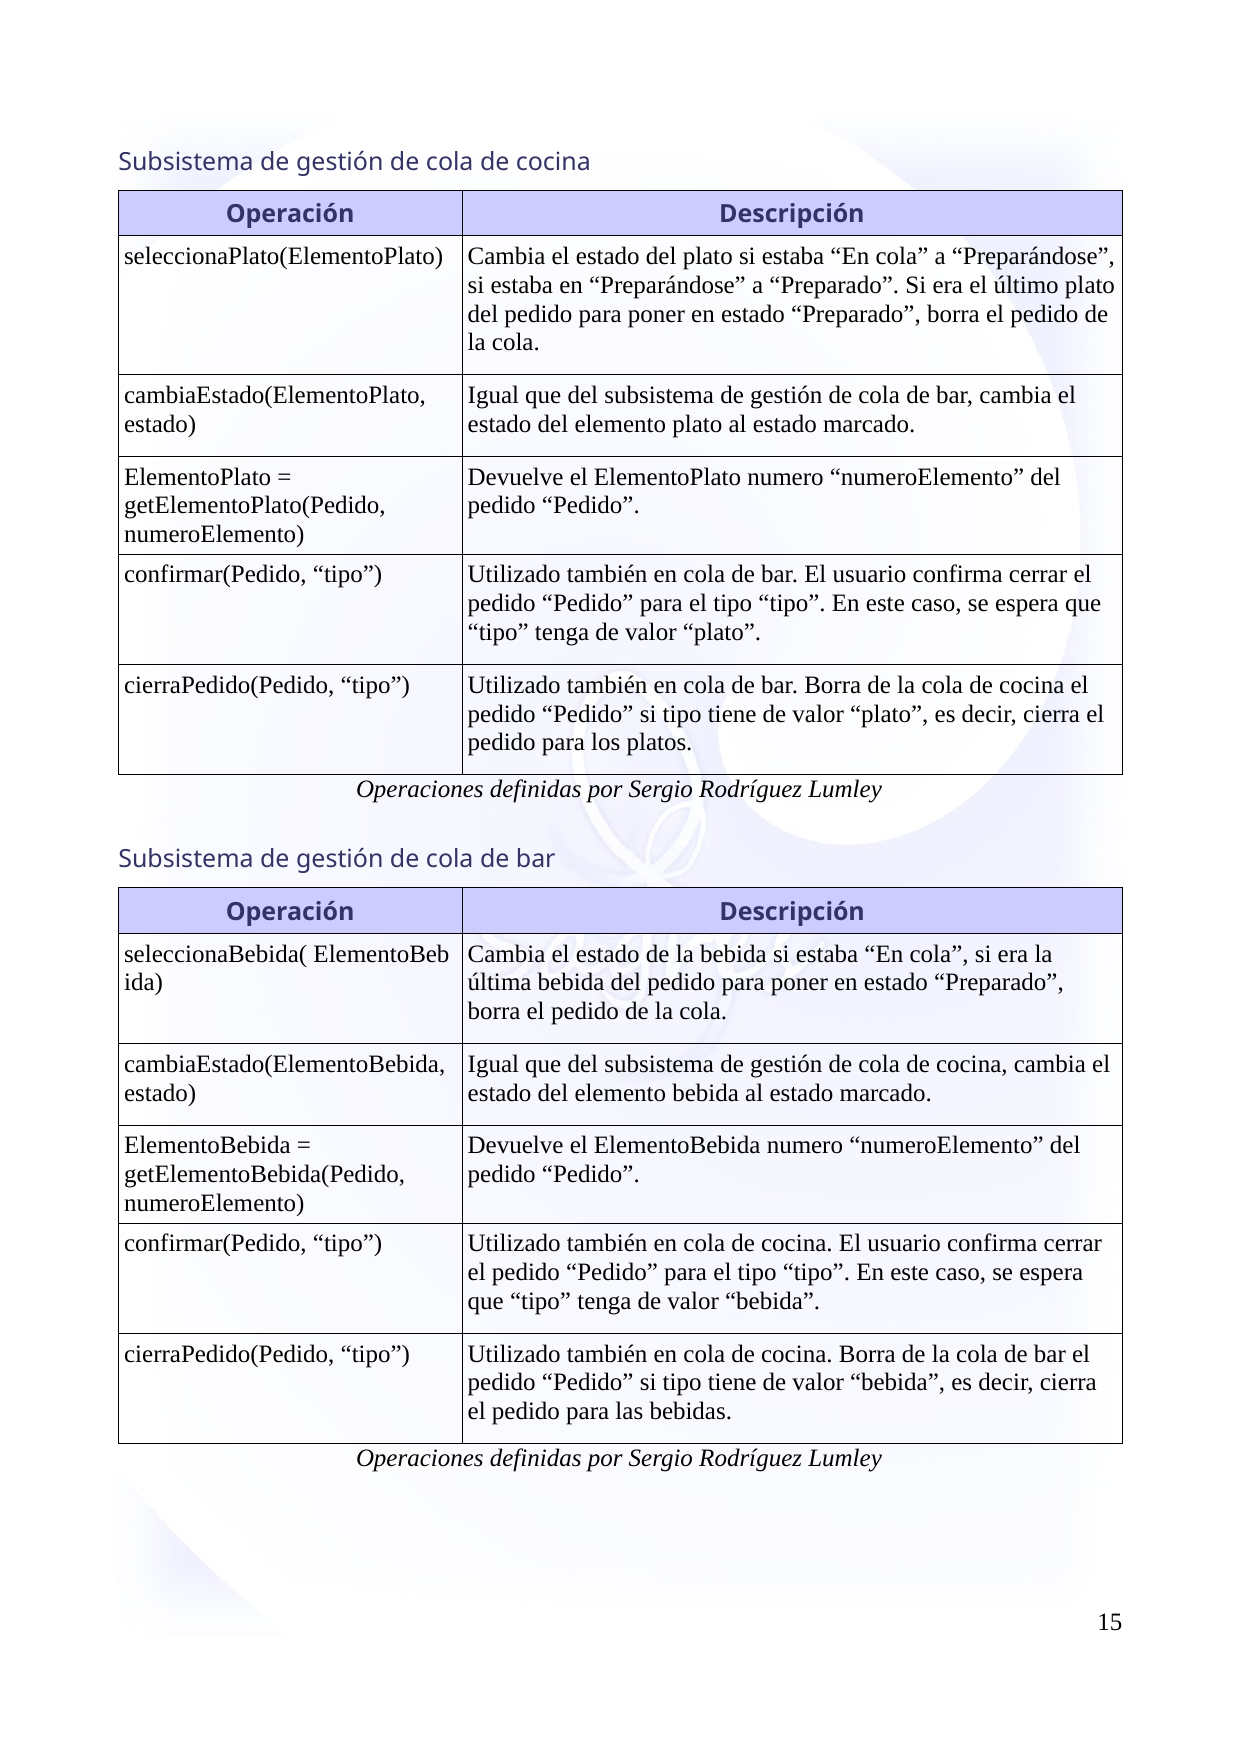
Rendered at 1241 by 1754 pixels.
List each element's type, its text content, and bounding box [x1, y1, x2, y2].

table_header Operación [119, 191, 462, 235]
table_cell cambiaEstado(ElementoPlato, estado) [119, 375, 462, 456]
table_cell Utilizado también en cola de bar. El usuario confirma cerrar el pedido “Pedido” para el tipo “tipo”. En este caso, se espera que “tipo” tenga de valor “plato”. [463, 555, 1122, 664]
picture [118, 875, 1122, 887]
table_cell Cambia el estado del plato si estaba “En cola” a “Preparándose”, si estaba en “Preparándose” a “Preparado”. Si era el último plato del pedido para poner en estado “Preparado”, borra el pedido de la cola. [463, 236, 1122, 374]
table_cell Igual que del subsistema de gestión de cola de cocina, cambia el estado del elemento bebida al estado marcado. [463, 1044, 1122, 1125]
table_header Operación [119, 888, 462, 933]
table_cell seleccionaPlato(ElementoPlato) [119, 236, 462, 374]
picture [118, 118, 1122, 143]
table_cell ElementoBebida = getElementoBebida(Pedido, numeroElemento) [119, 1126, 462, 1223]
picture [118, 177, 1122, 190]
table_cell Utilizado también en cola de cocina. El usuario confirma cerrar el pedido “Pedido” para el tipo “tipo”. En este caso, se espera que “tipo” tenga de valor “bebida”. [463, 1224, 1122, 1333]
picture [118, 803, 1122, 841]
table_cell confirmar(Pedido, “tipo”) [119, 1224, 462, 1333]
text Operaciones definidas por Sergio Rodríguez Lumley [118, 775, 1122, 803]
table_cell Utilizado también en cola de bar. Borra de la cola de cocina el pedido “Pedido” si tipo tiene de valor “plato”, es decir, cierra el pedido para los platos. [463, 665, 1122, 774]
table_header Descripción [463, 191, 1122, 235]
table_cell confirmar(Pedido, “tipo”) [119, 555, 462, 664]
table_cell Igual que del subsistema de gestión de cola de bar, cambia el estado del elemento plato al estado marcado. [463, 375, 1122, 456]
table_cell cambiaEstado(ElementoBebida, estado) [119, 1044, 462, 1125]
picture [118, 1472, 1122, 1636]
table_cell Cambia el estado de la bebida si estaba “En cola”, si era la última bebida del pedido para poner en estado “Preparado”, borra el pedido de la cola. [463, 934, 1122, 1043]
table_cell cierraPedido(Pedido, “tipo”) [119, 1334, 462, 1443]
table_cell ElementoPlato = getElementoPlato(Pedido, numeroElemento) [119, 457, 462, 554]
text Operaciones definidas por Sergio Rodríguez Lumley [118, 1444, 1122, 1472]
subtitle Subsistema de gestión de cola de bar [118, 841, 1122, 875]
table_cell cierraPedido(Pedido, “tipo”) [119, 665, 462, 774]
subtitle Subsistema de gestión de cola de cocina [118, 143, 1122, 177]
table_cell seleccionaBebida( ElementoBebida) [119, 934, 462, 1043]
table_cell Devuelve el ElementoPlato numero “numeroElemento” del pedido “Pedido”. [463, 457, 1122, 554]
table_cell Devuelve el ElementoBebida numero “numeroElemento” del pedido “Pedido”. [463, 1126, 1122, 1223]
table_header Descripción [463, 888, 1122, 933]
table_cell Utilizado también en cola de cocina. Borra de la cola de bar el pedido “Pedido” si tipo tiene de valor “bebida”, es decir, cierra el pedido para las bebidas. [463, 1334, 1122, 1443]
